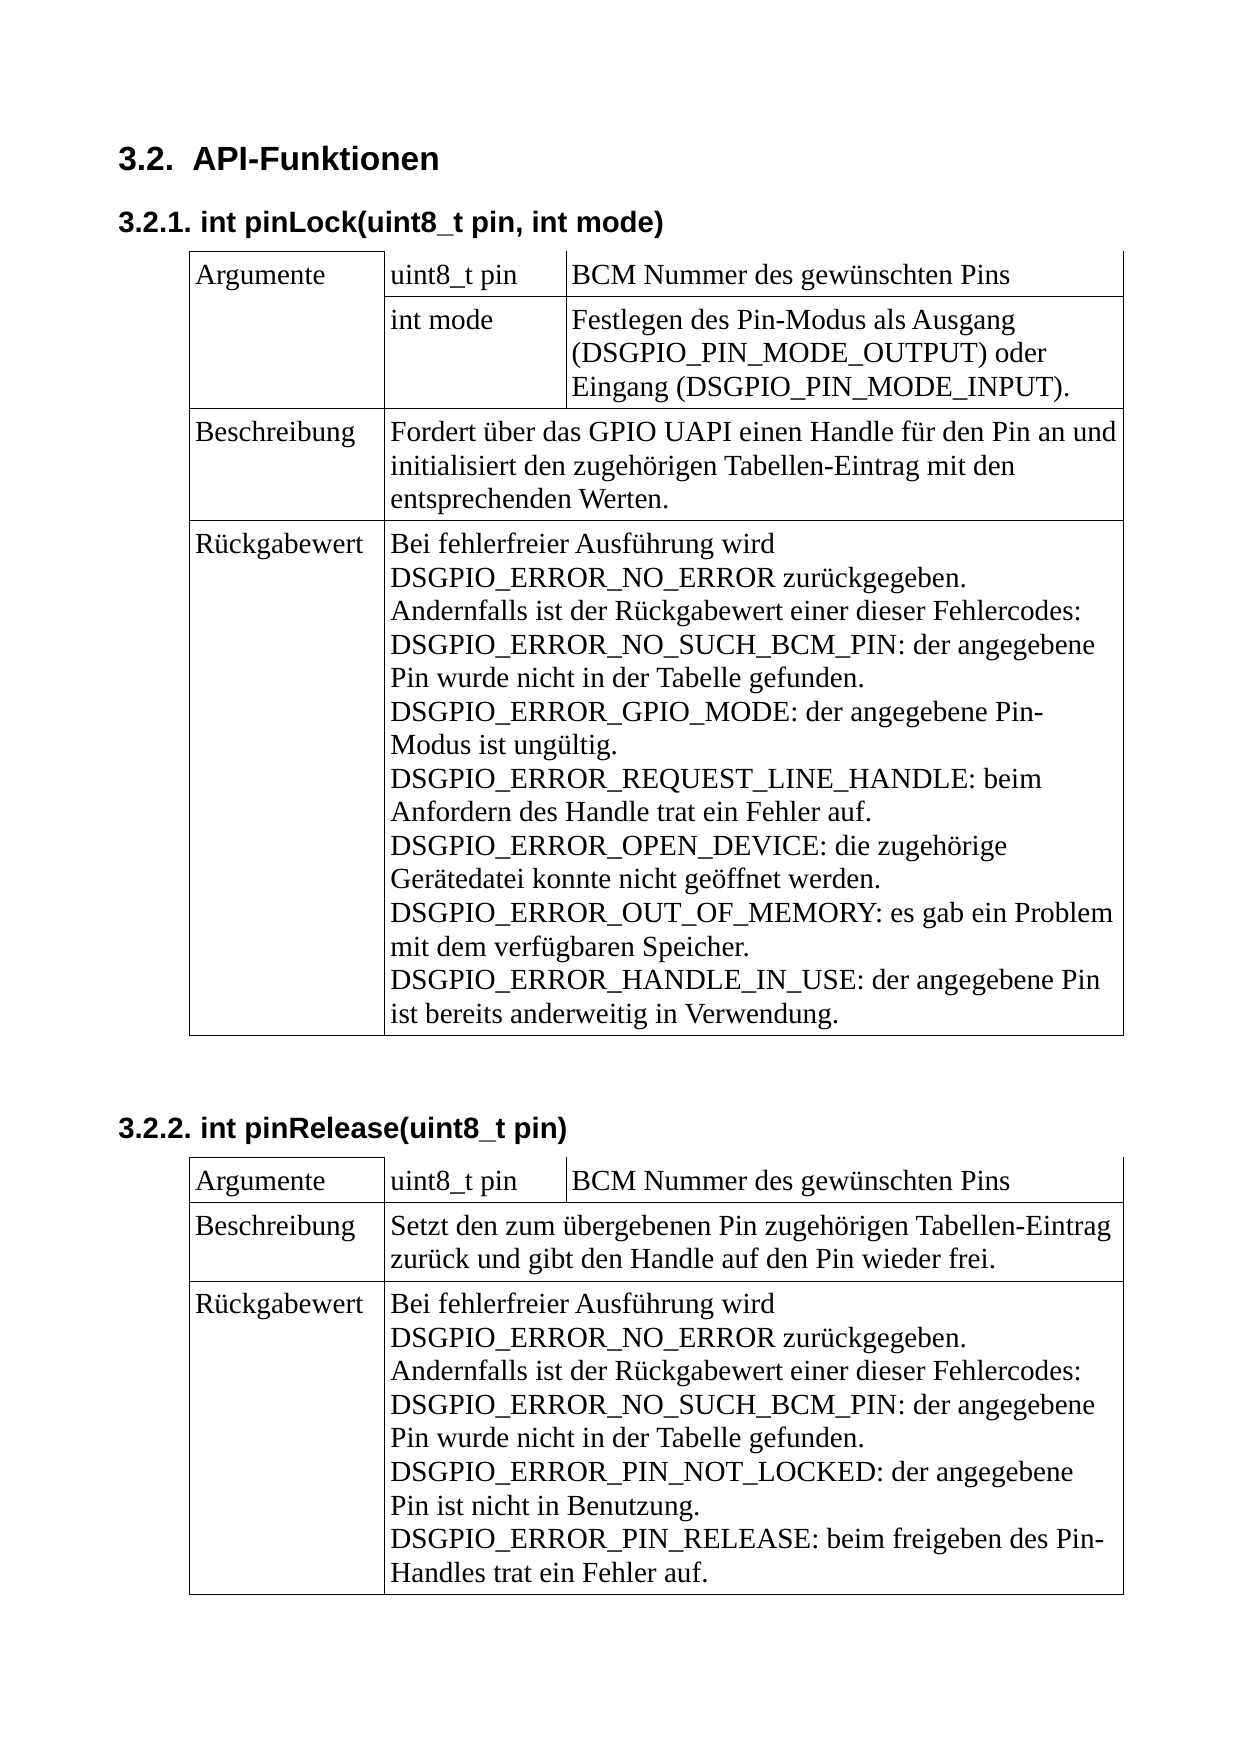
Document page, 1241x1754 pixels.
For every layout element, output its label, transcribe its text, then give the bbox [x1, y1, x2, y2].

table_cell Rückgabewert [190, 1282, 384, 1594]
table_cell Rückgabewert [190, 521, 384, 1035]
table_cell int mode [385, 297, 566, 408]
table_cell Fordert über das GPIO UAPI einen Handle für den Pin an und initialisiert den zugehörigen Tabellen-Eintrag mit den entsprechenden Werten. [385, 409, 1123, 520]
table_cell Setzt den zum übergebenen Pin zugehörigen Tabellen-Eintrag zurück und gibt den Handle auf den Pin wieder frei. [385, 1203, 1123, 1281]
subtitle API-Funktionen [118, 139, 1122, 178]
subtitle int pinLock(uint8_t pin, int mode) [118, 205, 1122, 238]
table_header uint8_t pin [385, 251, 566, 296]
table_cell Bei fehlerfreier Ausführung wird DSGPIO_ERROR_NO_ERROR zurückgegeben. Andernfalls ist der Rückgabewert einer dieser Fehlercodes: DSGPIO_ERROR_NO_SUCH_BCM_PIN: der angegebene Pin wurde nicht in der Tabelle gefunden. DSGPIO_ERROR_GPIO_MODE: der angegebene Pin-Modus ist ungültig. DSGPIO_ERROR_REQUEST_LINE_HANDLE: beim Anfordern des Handle trat ein Fehler auf. DSGPIO_ERROR_OPEN_DEVICE: die zugehörige Gerätedatei konnte nicht geöffnet werden. DSGPIO_ERROR_OUT_OF_MEMORY: es gab ein Problem mit dem verfügbaren Speicher. DSGPIO_ERROR_HANDLE_IN_USE: der angegebene Pin ist bereits anderweitig in Verwendung. [385, 521, 1123, 1035]
table_cell Beschreibung [190, 409, 384, 520]
table_header BCM Nummer des gewünschten Pins [567, 1157, 1123, 1202]
table_header uint8_t pin [385, 1157, 566, 1202]
table_cell Beschreibung [190, 1203, 384, 1281]
table_cell Bei fehlerfreier Ausführung wird DSGPIO_ERROR_NO_ERROR zurückgegeben. Andernfalls ist der Rückgabewert einer dieser Fehlercodes: DSGPIO_ERROR_NO_SUCH_BCM_PIN: der angegebene Pin wurde nicht in der Tabelle gefunden. DSGPIO_ERROR_PIN_NOT_LOCKED: der angegebene Pin ist nicht in Benutzung. DSGPIO_ERROR_PIN_RELEASE: beim freigeben des Pin-Handles trat ein Fehler auf. [385, 1282, 1123, 1594]
table_header BCM Nummer des gewünschten Pins [567, 251, 1123, 296]
table_header Argumente [190, 1158, 384, 1202]
table_cell Festlegen des Pin-Modus als Ausgang (DSGPIO_PIN_MODE_OUTPUT) oder Eingang (DSGPIO_PIN_MODE_INPUT). [567, 297, 1123, 408]
table_header Argumente [190, 252, 384, 408]
subtitle int pinRelease(uint8_t pin) [118, 1111, 1122, 1144]
